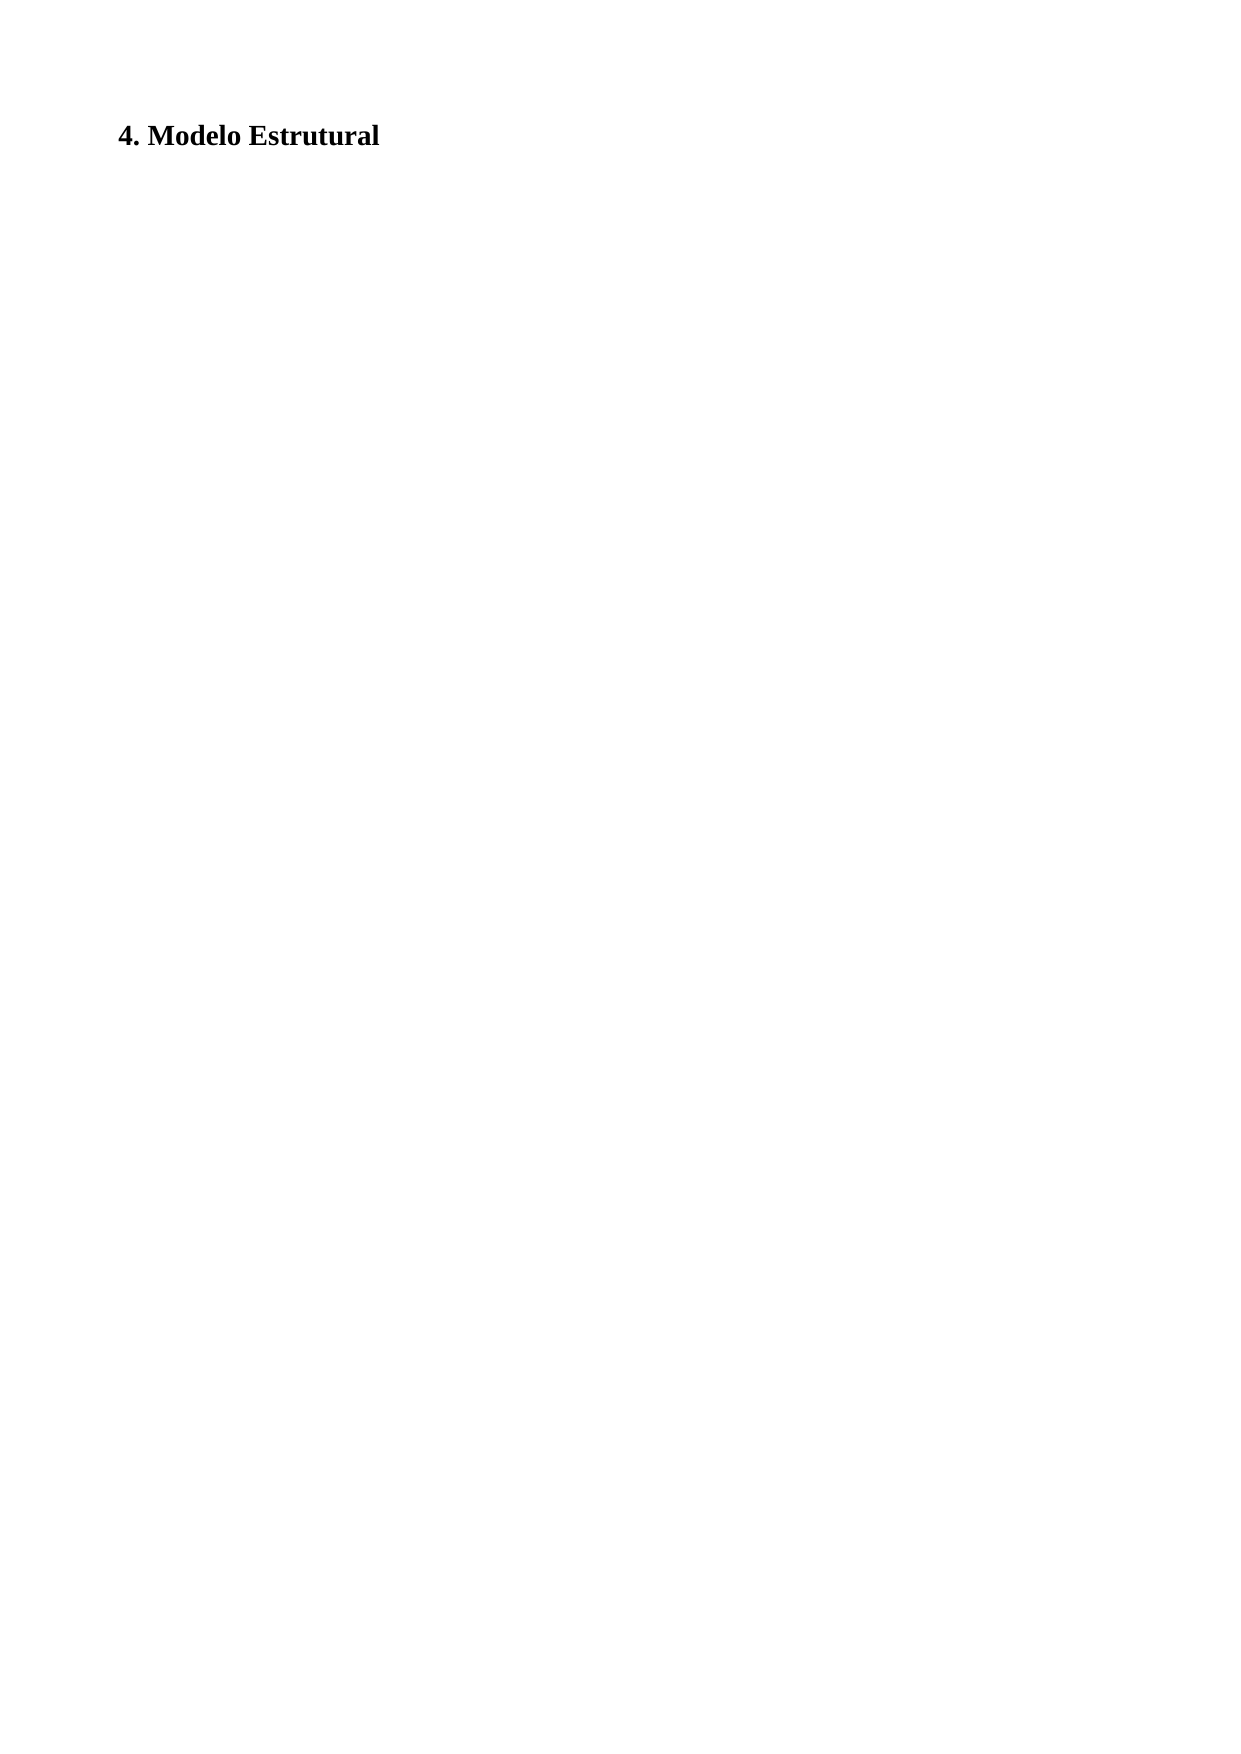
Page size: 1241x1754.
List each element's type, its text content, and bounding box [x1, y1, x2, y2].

text 4. Modelo Estrutural [118, 118, 1122, 152]
